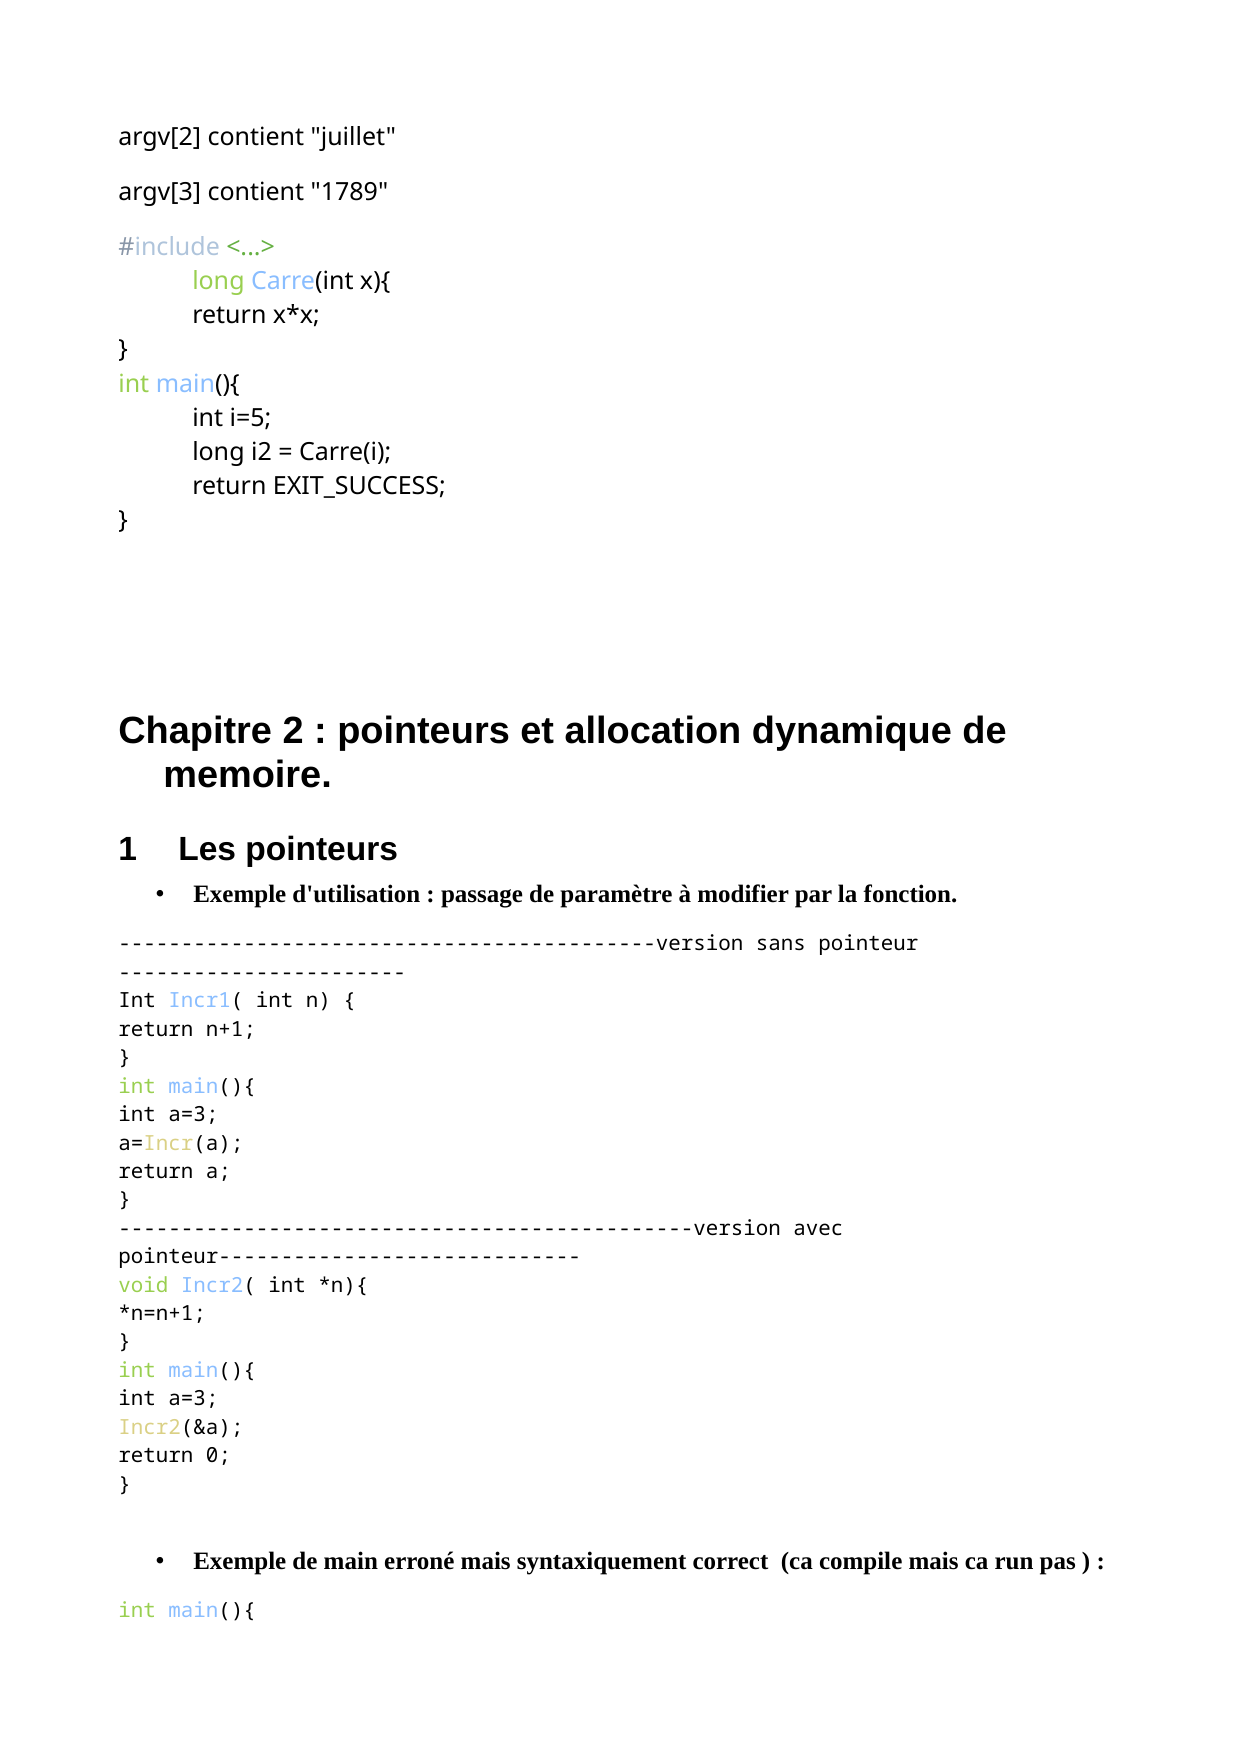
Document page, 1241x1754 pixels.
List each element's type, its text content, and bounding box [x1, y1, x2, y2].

text void Incr2( int *n){ [118, 1270, 1122, 1298]
text return EXIT_SUCCESS; [118, 467, 1122, 501]
text return a; [118, 1156, 1122, 1184]
text -------------------------------------------version sans pointeur ----------------------- [118, 928, 1122, 985]
subtitle Les pointeurs [118, 828, 1122, 867]
text long i2 = Carre(i); [118, 433, 1122, 467]
text } [118, 1469, 1122, 1497]
text ----------------------------------------------version avec pointeur----------------------------- [118, 1213, 1122, 1270]
text long Carre(int x){ [118, 263, 1122, 297]
text int main(){ [118, 1355, 1122, 1383]
text } [118, 331, 1122, 365]
text int main(){ [118, 1595, 1122, 1624]
text int main(){ [118, 365, 1122, 399]
text int i=5; [118, 399, 1122, 433]
text *n=n+1; [118, 1298, 1122, 1327]
text argv[3] contient "1789" [118, 173, 1122, 208]
text } [118, 1042, 1122, 1071]
text #include <...> [118, 229, 1122, 263]
text return x*x; [118, 297, 1122, 331]
text int main(){ [118, 1071, 1122, 1099]
text Incr2(&a); [118, 1412, 1122, 1440]
list Exemple d'utilisation : passage de paramètre à modifier par la fonction. [156, 879, 1122, 908]
subtitle Chapitre 2 : pointeurs et allocation dynamique de memoire. [118, 708, 1122, 795]
text } [118, 501, 1122, 536]
text return 0; [118, 1440, 1122, 1469]
text int a=3; [118, 1383, 1122, 1412]
text a=Incr(a); [118, 1128, 1122, 1156]
text } [118, 1184, 1122, 1213]
text int a=3; [118, 1099, 1122, 1128]
text } [118, 1327, 1122, 1355]
list Exemple de main erroné mais syntaxiquement correct (ca compile mais ca run pas ) : [156, 1546, 1122, 1575]
text return n+1; [118, 1014, 1122, 1042]
text Int Incr1( int n) { [118, 985, 1122, 1014]
text argv[2] contient "juillet" [118, 118, 1122, 152]
